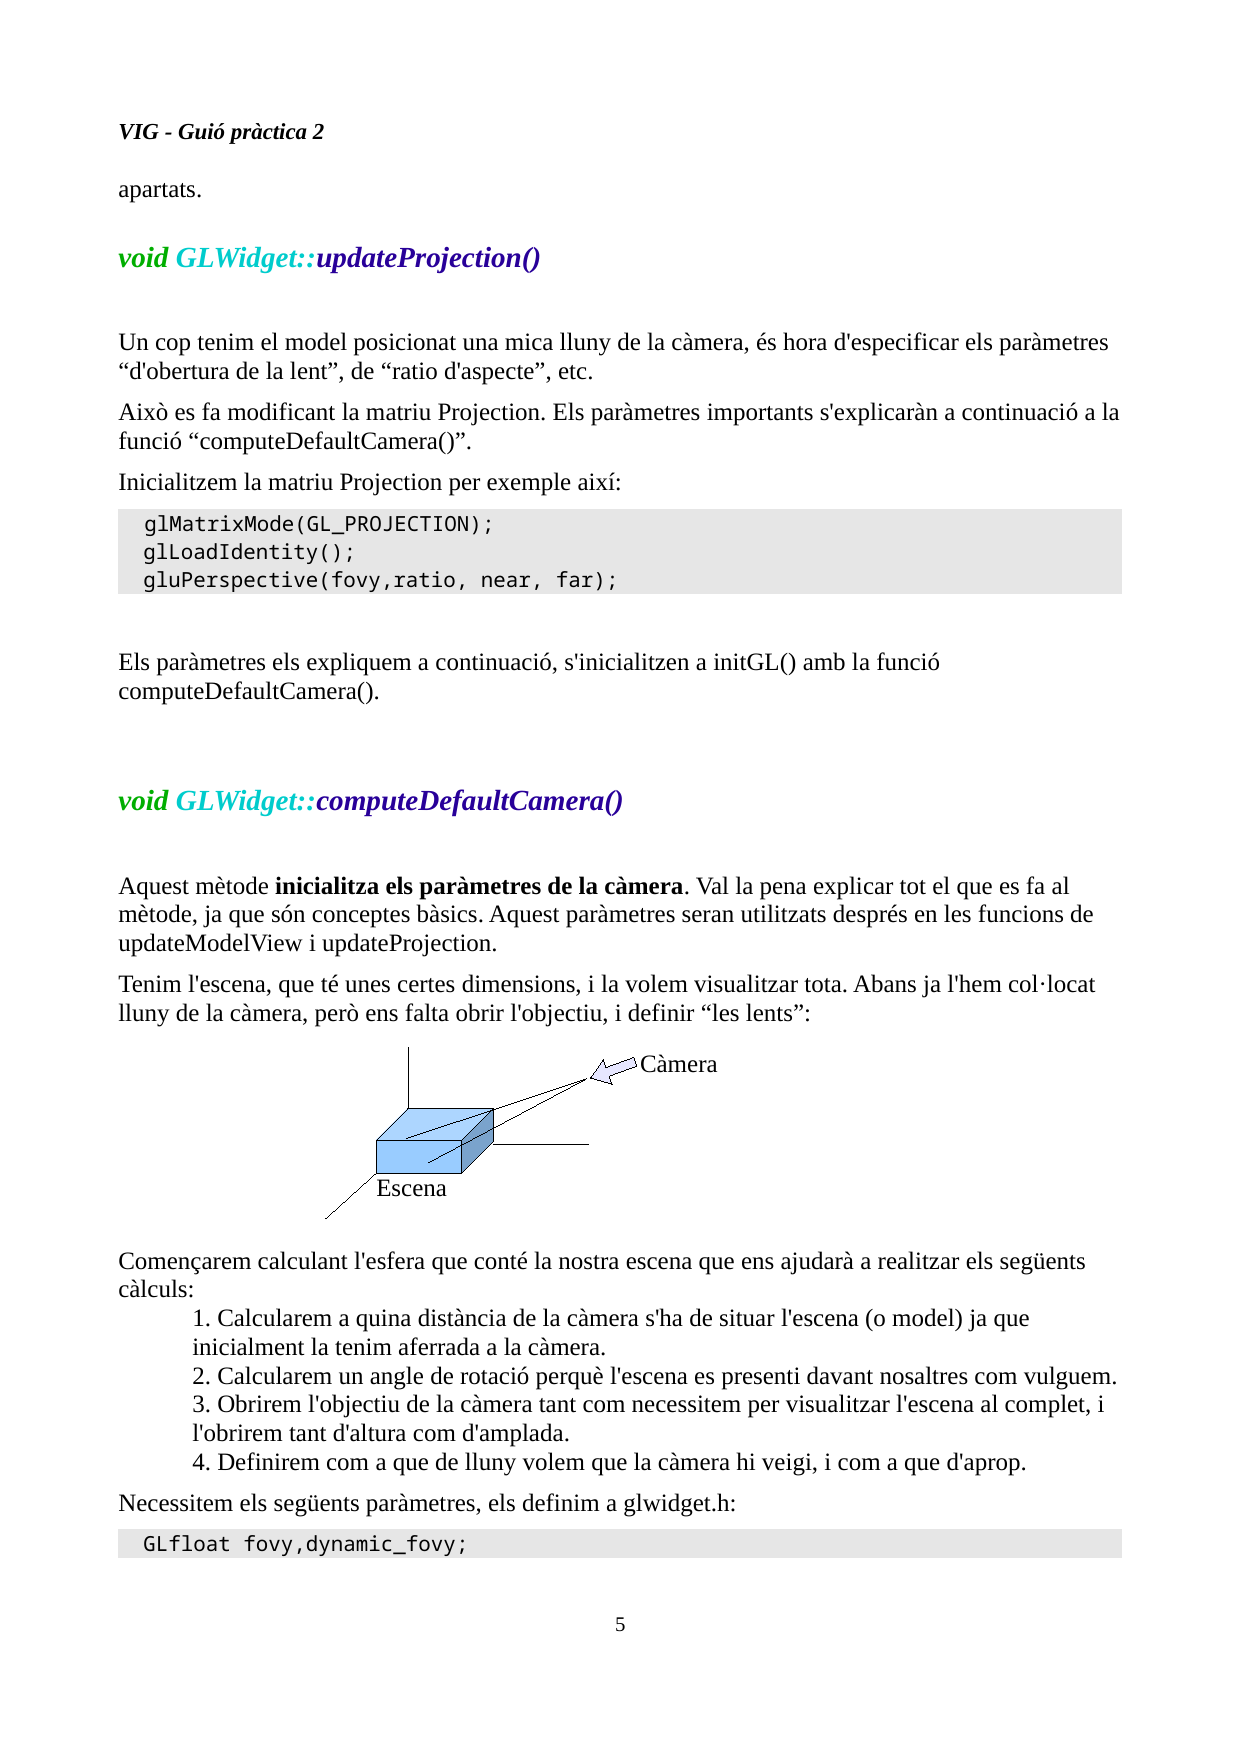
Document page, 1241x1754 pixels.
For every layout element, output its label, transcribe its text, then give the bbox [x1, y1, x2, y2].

subtitle void GLWidget::updateProjection() [118, 240, 1122, 274]
text Necessitem els següents paràmetres, els definim a glwidget.h: [118, 1488, 1122, 1517]
text Un cop tenim el model posicionat una mica lluny de la càmera, és hora d'especificar els paràmetres “d'obertura de la lent”, de “ratio d'aspecte”, etc. [118, 327, 1122, 385]
text apartats. [118, 174, 1122, 203]
text GLfloat fovy,dynamic_fovy; [118, 1529, 1122, 1558]
text Els paràmetres els expliquem a continuació, s'inicialitzen a initGL() amb la funció computeDefaultCamera(). [118, 647, 1122, 705]
subtitle void GLWidget::computeDefaultCamera() [118, 783, 1122, 817]
text glMatrixMode(GL_PROJECTION); glLoadIdentity(); gluPerspective(fovy,ratio, near, far); [118, 509, 1122, 594]
text Inicialitzem la matriu Projection per exemple així: [118, 467, 1122, 496]
text Aquest mètode inicialitza els paràmetres de la càmera. Val la pena explicar tot el que es fa al mètode, ja que són conceptes bàsics. Aquest paràmetres seran utilitzats després en les funcions de updateModelView i updateProjection. [118, 871, 1122, 957]
text Això es fa modificant la matriu Projection. Els paràmetres importants s'explicaràn a continuació a la funció “computeDefaultCamera()”. [118, 397, 1122, 455]
text Començarem calculant l'esfera que conté la nostra escena que ens ajudarà a realitzar els següents càlculs: 1. Calcularem a quina distància de la càmera s'ha de situar l'escena (o model) ja que inicialment la tenim aferrada a la càmera. 2. Calcularem un angle de rotació perquè l'escena es presenti davant nosaltres com vulguem. 3. Obrirem l'objectiu de la càmera tant com necessitem per visualitzar l'escena al complet, i l'obrirem tant d'altura com d'amplada. 4. Definirem com a que de lluny volem que la càmera hi veigi, i com a que d'aprop. [118, 1246, 1122, 1476]
text Tenim l'escena, que té unes certes dimensions, i la volem visualitzar tota. Abans ja l'hem col·locat lluny de la càmera, però ens falta obrir l'objectiu, i definir “les lents”: [118, 969, 1122, 1027]
